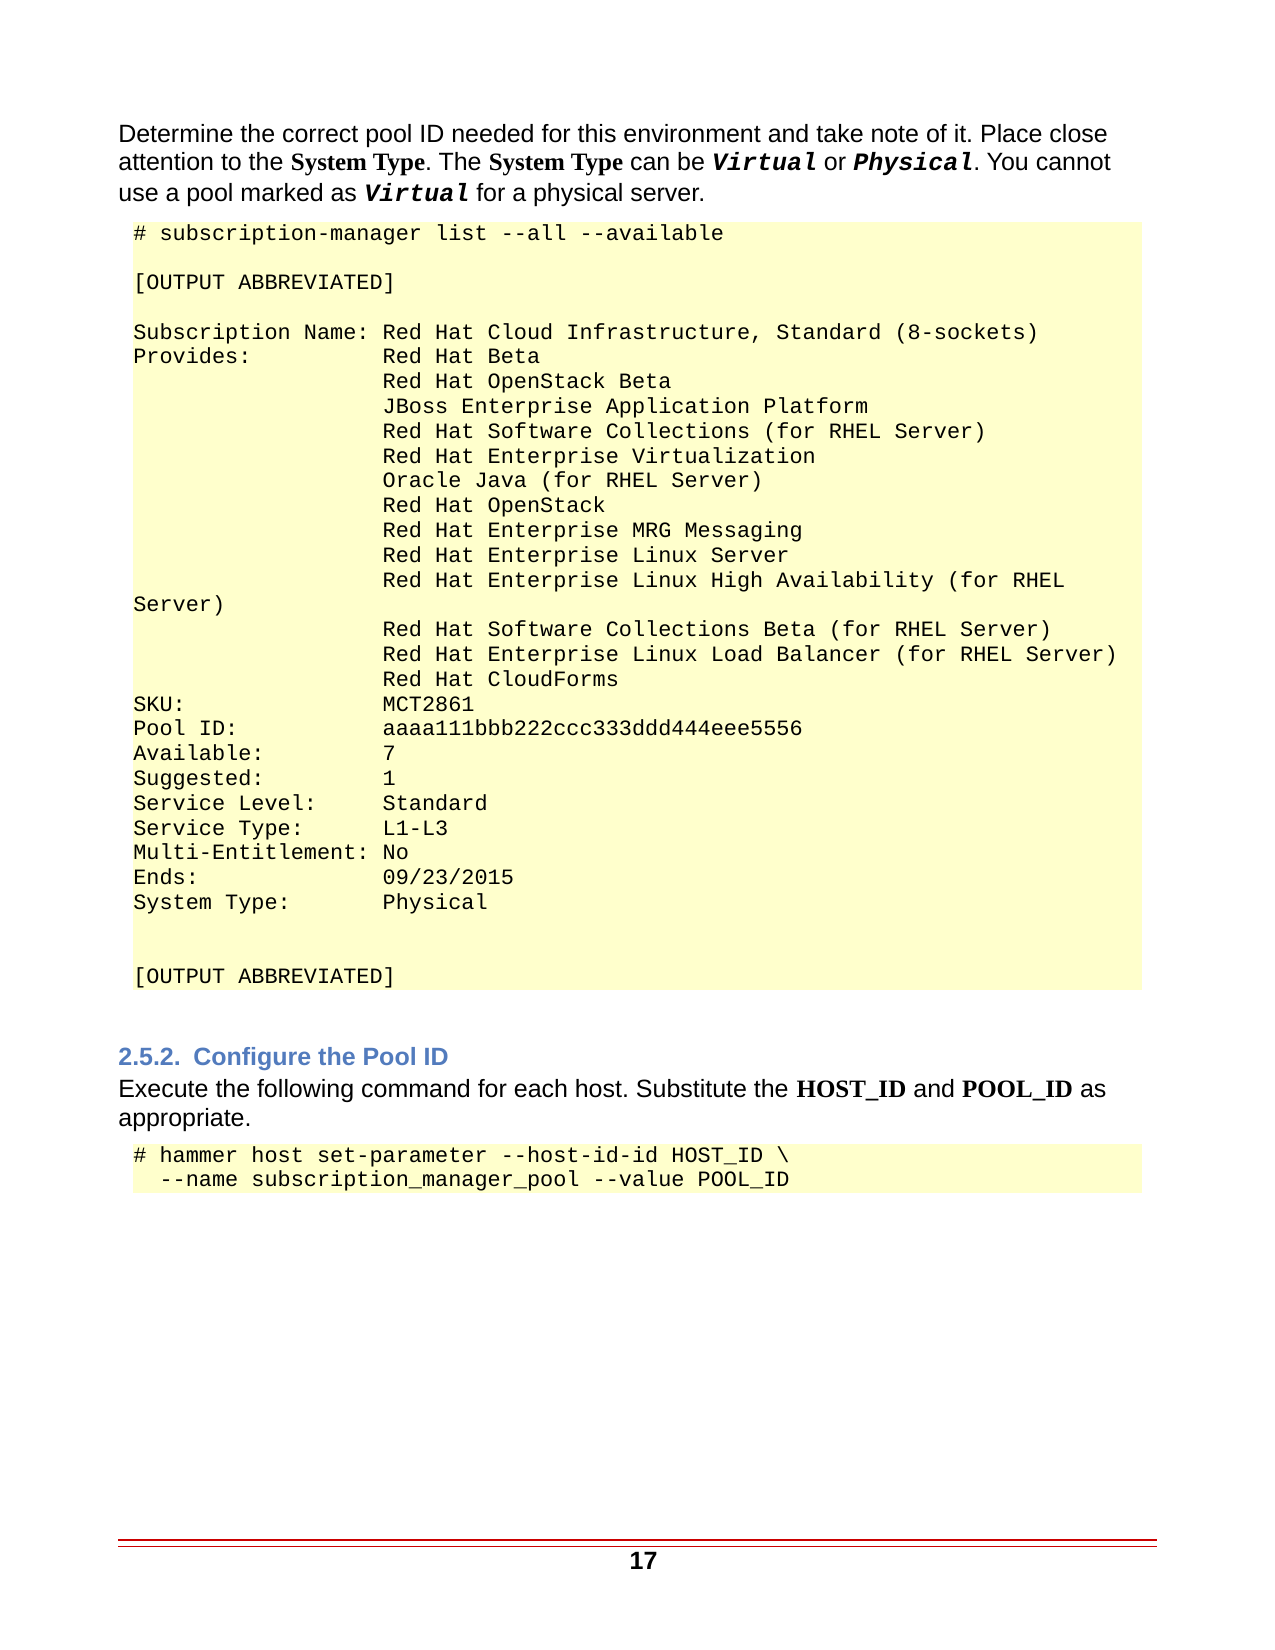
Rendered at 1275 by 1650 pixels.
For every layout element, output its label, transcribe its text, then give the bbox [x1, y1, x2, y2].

subtitle Configure the Pool ID [118, 1042, 1157, 1071]
text Execute the following command for each host. Substitute the HOST_ID and POOL_ID as appropriate. [118, 1074, 1157, 1131]
text Determine the correct pool ID needed for this environment and take note of it. Place close attention to the System Type. The System Type can be Virtual or Physical. You cannot use a pool marked as Virtual for a physical server. [118, 118, 1157, 209]
text # subscription-manager list --all --available [OUTPUT ABBREVIATED] Subscription Name: Red Hat Cloud Infrastructure, Standard (8-sockets) Provides: Red Hat Beta Red Hat OpenStack Beta JBoss Enterprise Application Platform Red Hat Software Collections (for RHEL Server) Red Hat Enterprise Virtualization Oracle Java (for RHEL Server) Red Hat OpenStack Red Hat Enterprise MRG Messaging Red Hat Enterprise Linux Server Red Hat Enterprise Linux High Availability (for RHEL Server) Red Hat Software Collections Beta (for RHEL Server) Red Hat Enterprise Linux Load Balancer (for RHEL Server) Red Hat CloudForms SKU: MCT2861 Pool ID: aaaa111bbb222ccc333ddd444eee5556 Available: 7 Suggested: 1 Service Level: Standard Service Type: L1-L3 Multi-Entitlement: No Ends: 09/23/2015 System Type: Physical [OUTPUT ABBREVIATED] [133, 222, 1142, 990]
text # hammer host set-parameter --host-id-id HOST_ID \ --name subscription_manager_pool --value POOL_ID [133, 1144, 1142, 1193]
